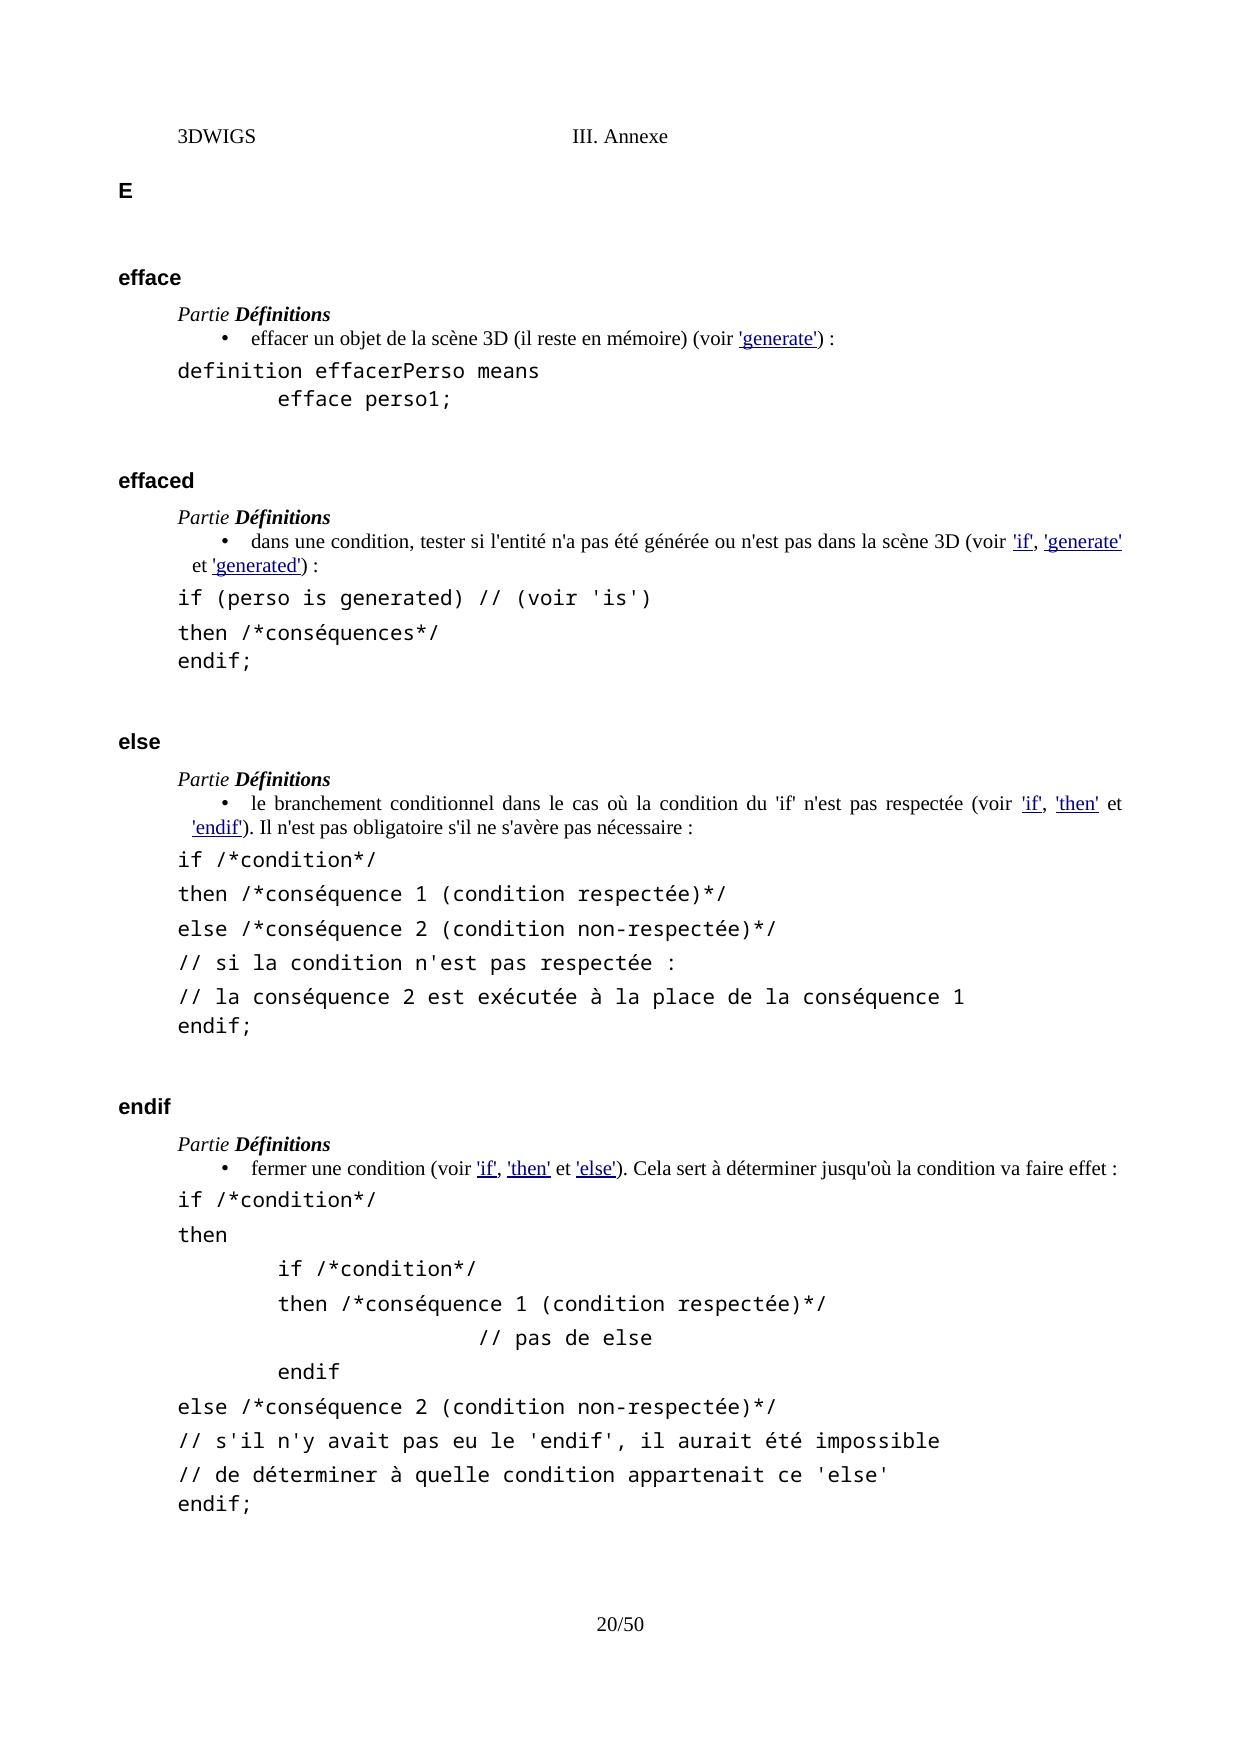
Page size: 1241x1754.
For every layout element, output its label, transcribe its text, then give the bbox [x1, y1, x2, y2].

list fermer une condition (voir 'if', 'then' et 'else'). Cela sert à déterminer jusqu'où la condition va faire effet : [162, 1156, 1122, 1179]
list le branchement conditionnel dans le cas où la condition du 'if' n'est pas respectée (voir 'if', 'then' et 'endif'). Il n'est pas obligatoire s'il ne s'avère pas nécessaire : [162, 791, 1122, 839]
text // pas de else [118, 1323, 1122, 1351]
text if /*condition*/ [118, 845, 1122, 873]
text Partie Définitions [118, 1131, 1122, 1156]
text if /*condition*/ [118, 1254, 1122, 1283]
text else /*conséquence 2 (condition non-respectée)*/ [118, 914, 1122, 942]
subtitle else [118, 729, 1122, 754]
text endif [118, 1357, 1122, 1386]
subtitle efface [118, 264, 1122, 289]
text efface perso1; [118, 384, 1122, 413]
text Partie Définitions [118, 302, 1122, 326]
text if (perso is generated) // (voir 'is') [118, 583, 1122, 612]
text else /*conséquence 2 (condition non-respectée)*/ [118, 1392, 1122, 1420]
subtitle endif [118, 1094, 1122, 1119]
text // la conséquence 2 est exécutée à la place de la conséquence 1 [118, 982, 1122, 1011]
text // si la condition n'est pas respectée : [118, 948, 1122, 976]
text then /*conséquences*/ [118, 618, 1122, 646]
subtitle effaced [118, 467, 1122, 493]
text Partie Définitions [118, 767, 1122, 791]
text endif; [118, 1489, 1122, 1517]
text endif; [118, 646, 1122, 674]
text then [118, 1220, 1122, 1248]
text definition effacerPerso means [118, 356, 1122, 384]
text if /*condition*/ [118, 1186, 1122, 1214]
text // de déterminer à quelle condition appartenait ce 'else' [118, 1461, 1122, 1489]
list effacer un objet de la scène 3D (il reste en mémoire) (voir 'generate') : [162, 326, 1122, 350]
subtitle E [118, 178, 1122, 203]
text then /*conséquence 1 (condition respectée)*/ [118, 879, 1122, 908]
text then /*conséquence 1 (condition respectée)*/ [118, 1289, 1122, 1317]
text endif; [118, 1011, 1122, 1039]
text // s'il n'y avait pas eu le 'endif', il aurait été impossible [118, 1426, 1122, 1454]
text Partie Définitions [118, 505, 1122, 529]
list dans une condition, tester si l'entité n'a pas été générée ou n'est pas dans la scène 3D (voir 'if', 'generate' et 'generated') : [162, 529, 1122, 577]
